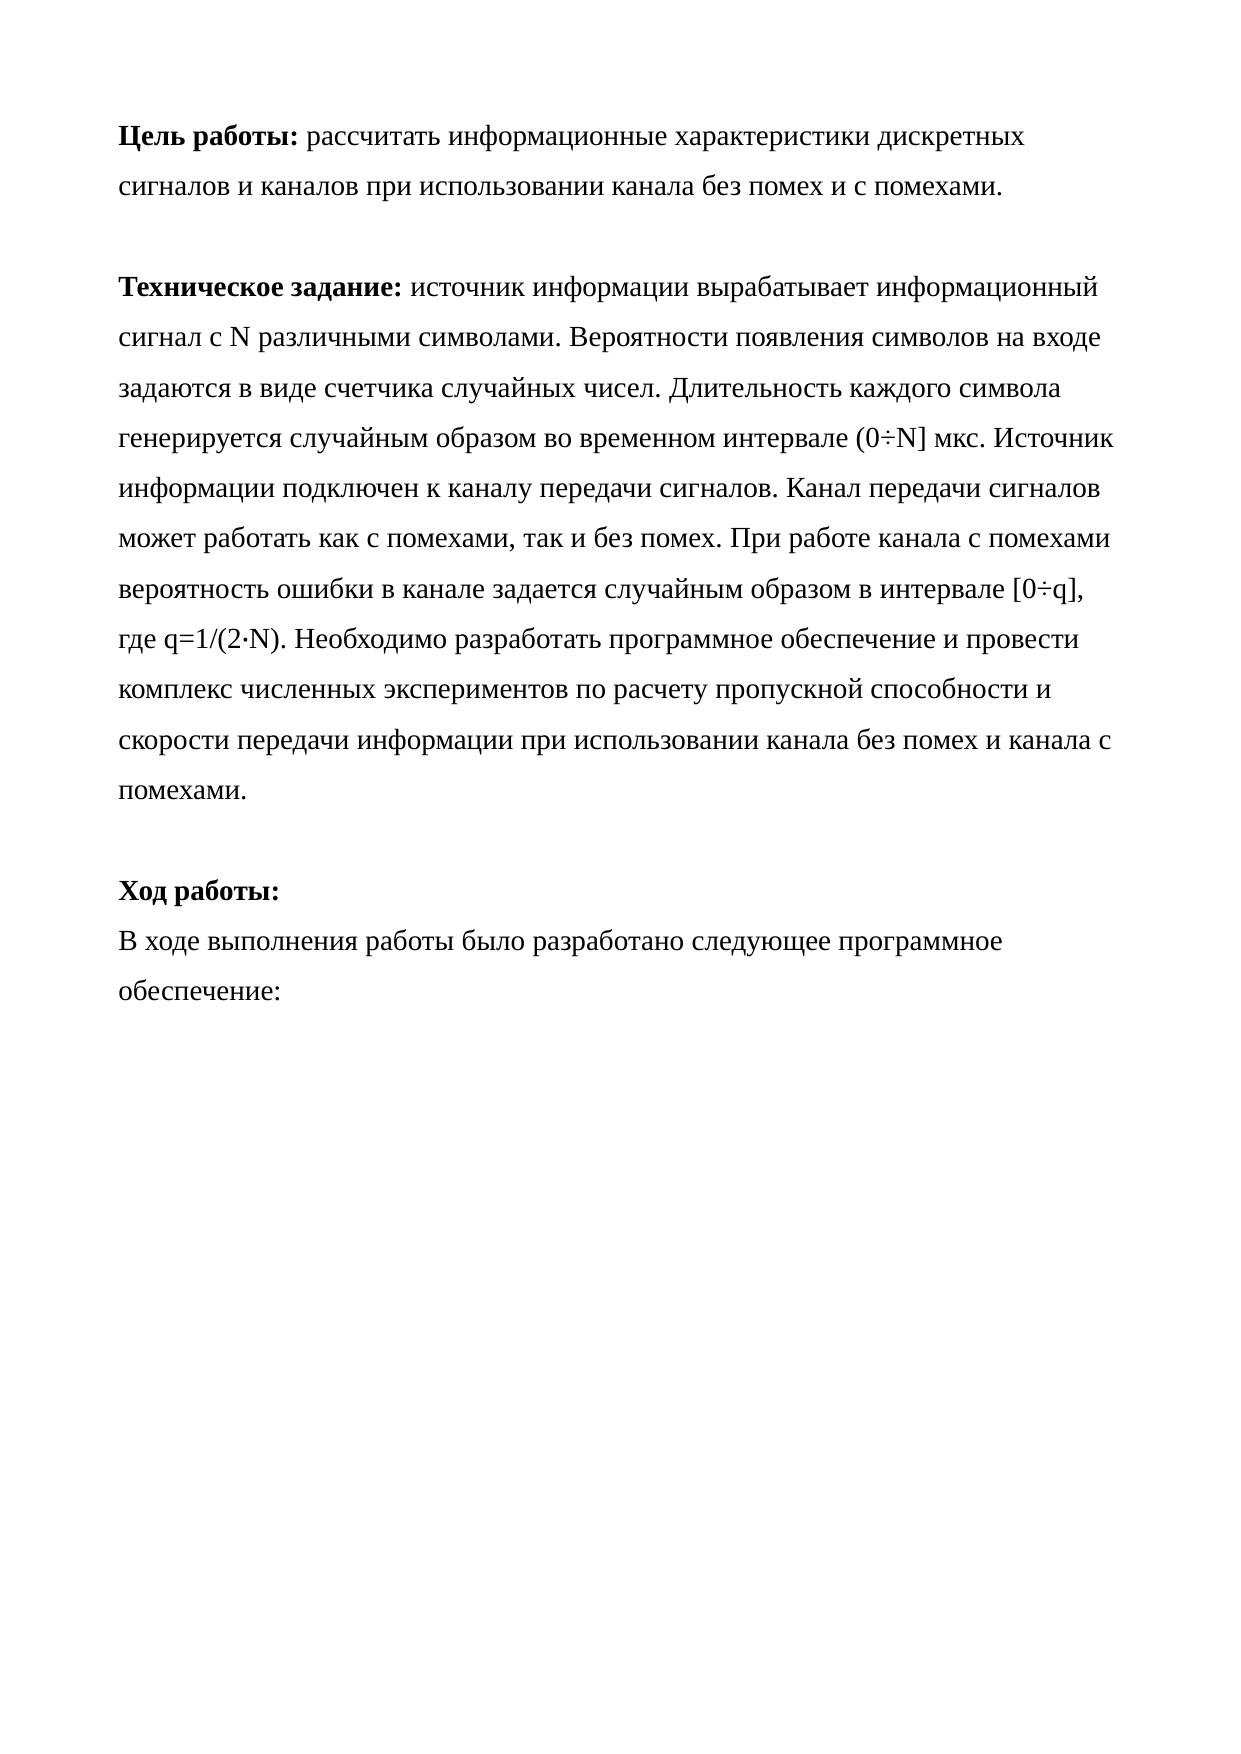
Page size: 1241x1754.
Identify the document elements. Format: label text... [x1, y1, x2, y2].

text В ходе выполнения работы было разработано следующее программное обеспечение: [118, 923, 1122, 1007]
text Ход работы: [118, 873, 1122, 906]
text Техническое задание: источник информации вырабатывает информационный сигнал с N различными символами. Вероятности появления символов на входе задаются в виде счетчика случайных чисел. Длительность каждого символа генерируется случайным образом во временном интервале (0÷N] мкс. Источник информации подключен к каналу передачи сигналов. Канал передачи сигналов может работать как с помехами, так и без помех. При работе канала с помехами вероятность ошибки в канале задается случайным образом в интервале [0÷q], где q=1/(2‧N). Необходимо разработать программное обеспечение и провести комплекс численных экспериментов по расчету пропускной способности и скорости передачи информации при использовании канала без помех и канала с помехами. [118, 269, 1122, 806]
text Цель работы: рассчитать информационные характеристики дискретных сигналов и каналов при использовании канала без помех и с помехами. [118, 118, 1122, 202]
